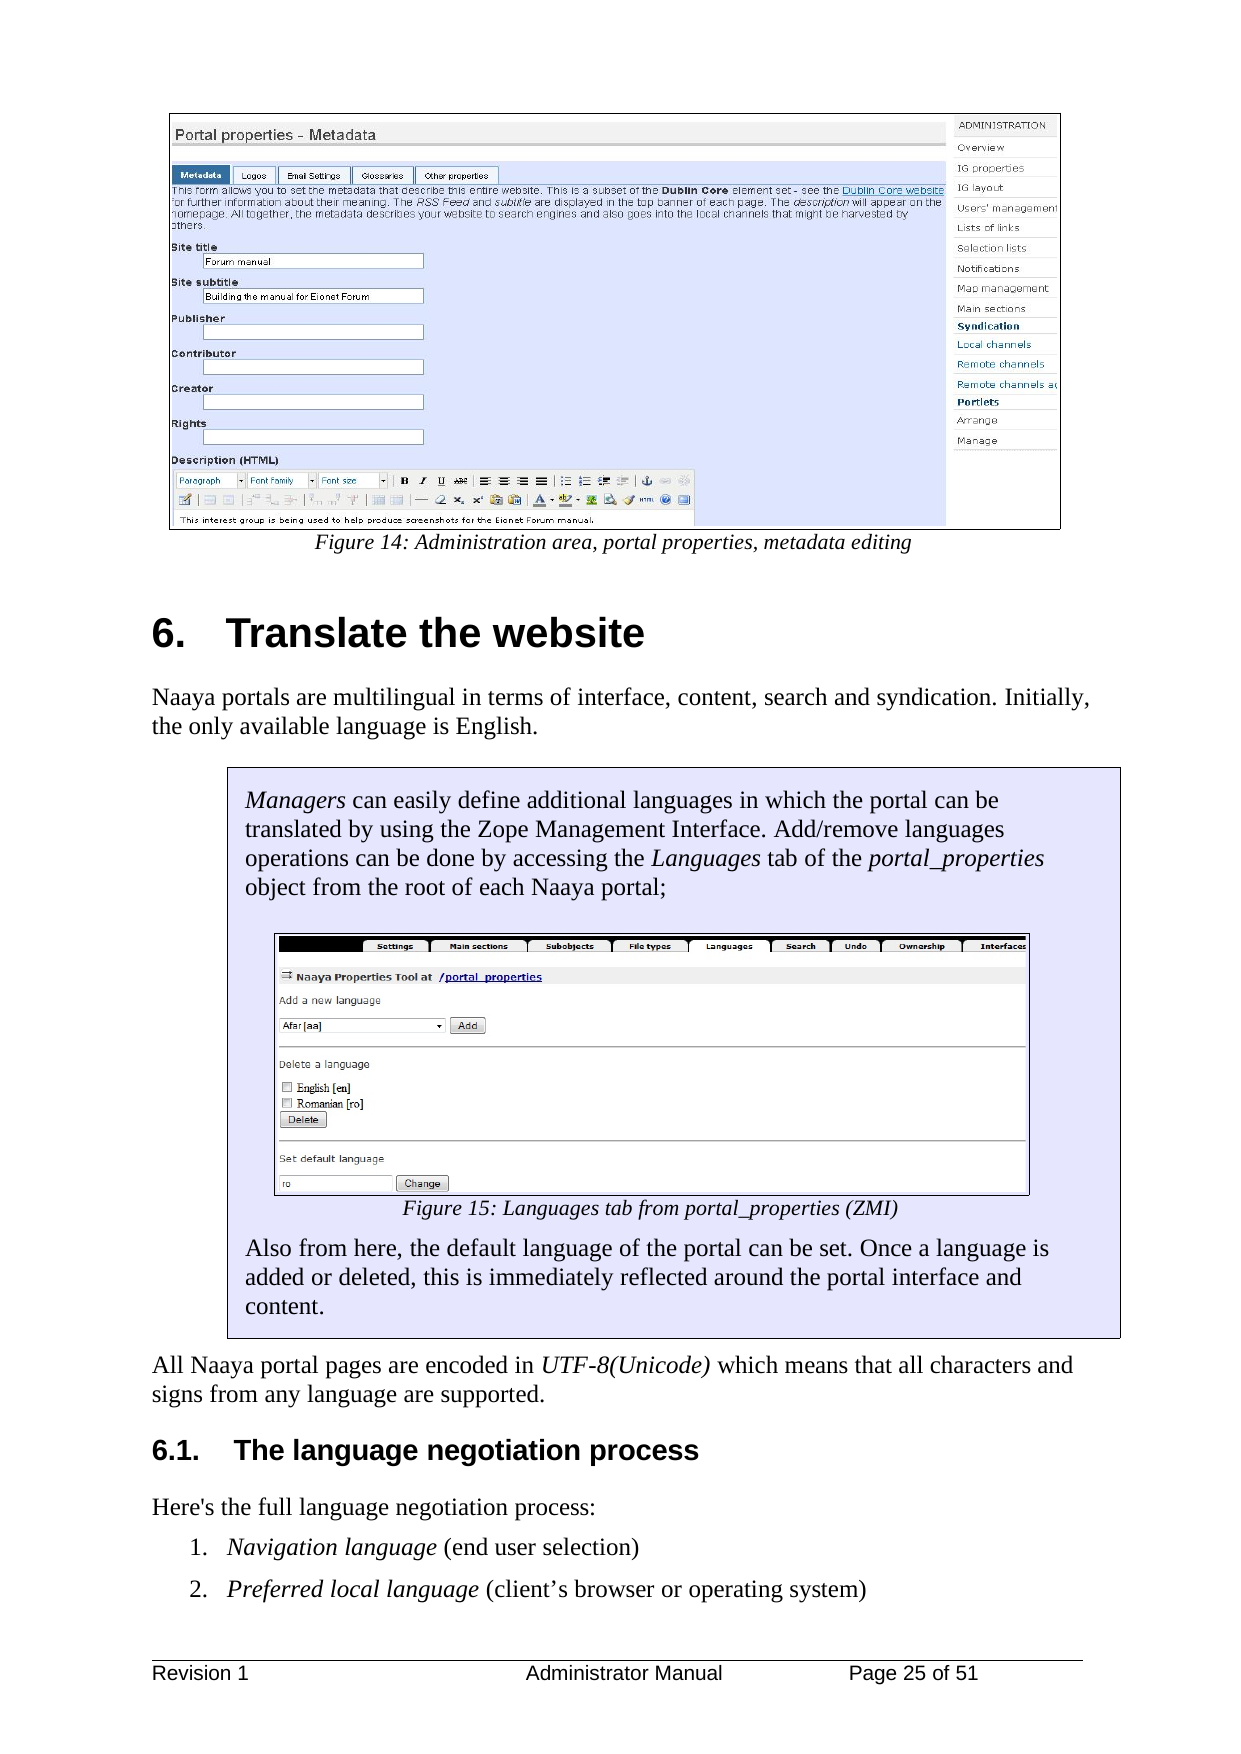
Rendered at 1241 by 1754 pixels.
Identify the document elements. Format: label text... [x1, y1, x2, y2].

text [275, 934, 1029, 1195]
subtitle Translate the website [151, 609, 1120, 657]
list Preferred local language (client’s browser or operating system) [189, 1574, 1120, 1603]
text Naaya portals are multilingual in terms of interface, content, search and syndication. Initially, the only available language is English. [152, 682, 1120, 740]
text Here's the full language negotiation process: [152, 1491, 1120, 1520]
subtitle The language negotiation process [152, 1433, 1120, 1467]
text Figure 15: Languages tab from portal_properties (ZMI) [274, 1196, 1029, 1221]
picture [277, 935, 1026, 1192]
text [170, 114, 1060, 529]
text Figure 14: Administration area, portal properties, metadata editing [210, 530, 1019, 554]
list Navigation language (end user selection) [189, 1532, 1120, 1561]
text Managers can easily define additional languages in which the portal can be translated by using the Zope Management Interface. Add/remove languages operations can be done by accessing the Languages tab of the portal_properties object from the root of each Naaya portal; [228, 768, 1120, 901]
text Also from here, the default language of the portal can be set. Once a language is added or deleted, this is immediately reflected around the portal interface and content. [228, 910, 1120, 1338]
text All Naaya portal pages are encoded in UTF-8(Unicode) which means that all characters and signs from any language are supported. [152, 1350, 1120, 1408]
picture [172, 115, 1057, 526]
